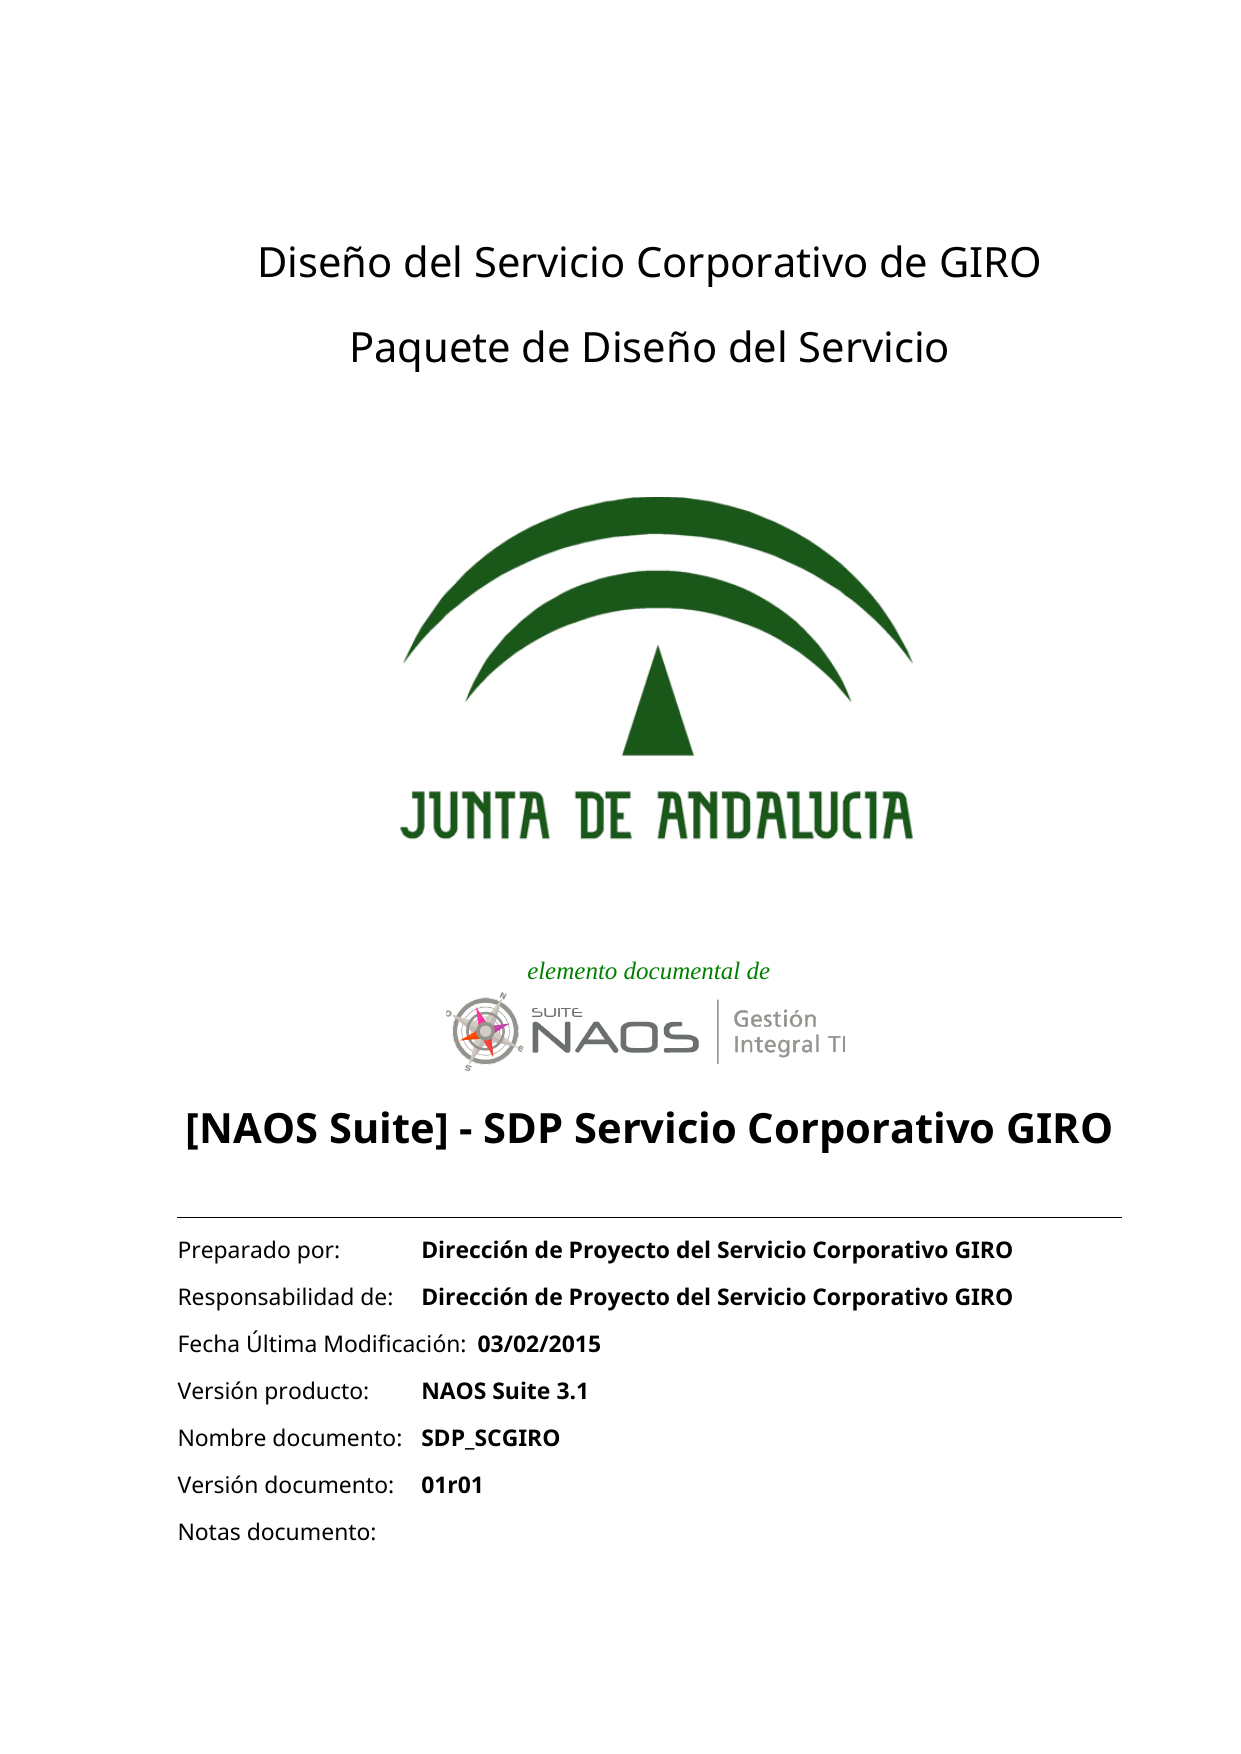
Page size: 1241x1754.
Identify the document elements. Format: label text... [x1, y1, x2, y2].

text Diseño del Servicio Corporativo de GIRO [177, 233, 1122, 289]
text Preparado por: Dirección de Proyecto del Servicio Corporativo GIRO [177, 1234, 1122, 1265]
text elemento documental de [177, 956, 1122, 985]
text [NAOS Suite] - SDP Servicio Corporativo GIRO [177, 999, 1122, 1156]
text Notas documento: [177, 1515, 1122, 1547]
text Fecha Última Modificación: 03/02/2015 [177, 1328, 1122, 1359]
picture [446, 992, 846, 1071]
text Versión producto: NAOS Suite 3.1 [177, 1375, 1122, 1406]
text Versión documento: 01r01 [177, 1468, 1122, 1500]
picture [370, 497, 930, 860]
text Paquete de Diseño del Servicio [177, 318, 1122, 375]
text Responsabilidad de: Dirección de Proyecto del Servicio Corporativo GIRO [177, 1281, 1122, 1312]
text Nombre documento: SDP_SCGIRO [177, 1422, 1122, 1453]
